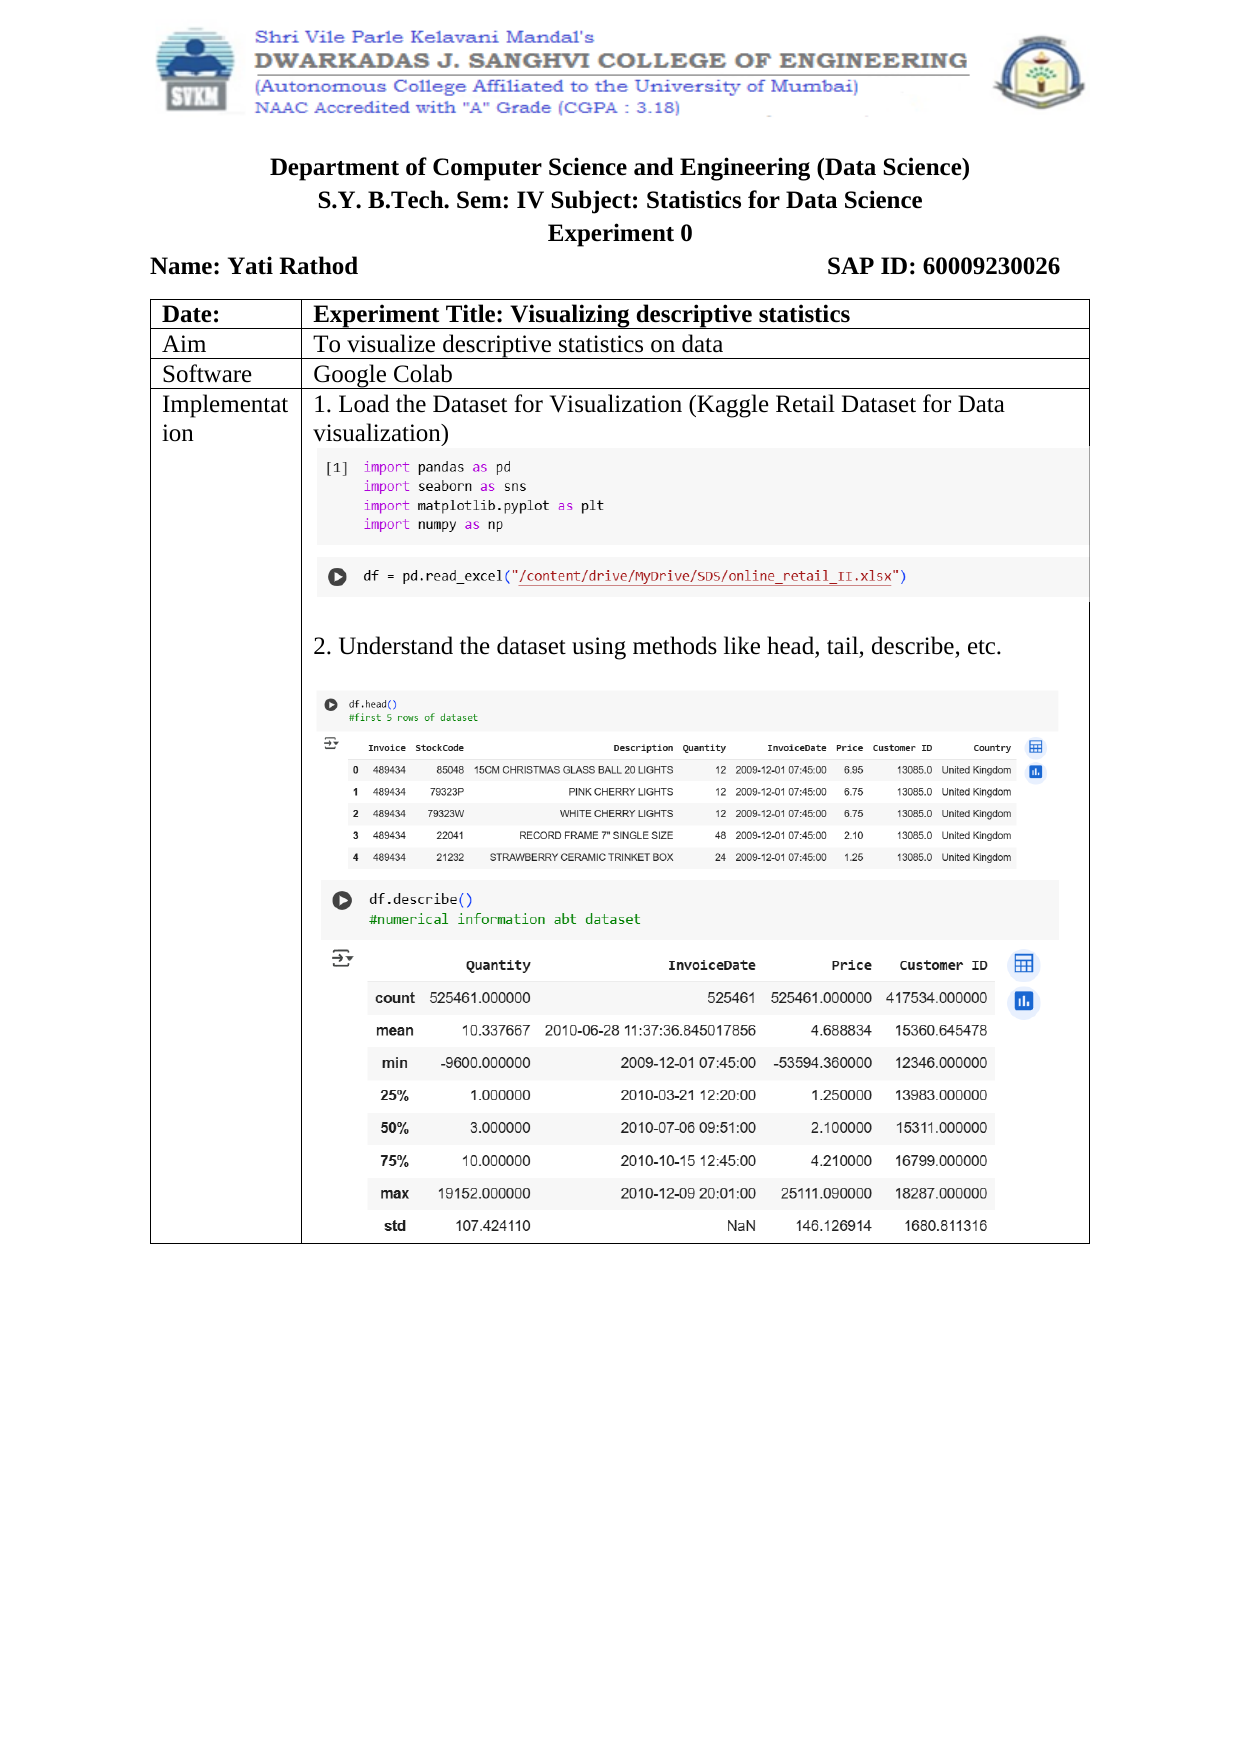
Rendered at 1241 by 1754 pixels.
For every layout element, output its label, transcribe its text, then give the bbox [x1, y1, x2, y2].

text Department of Computer Science and Engineering (Data Science) [150, 152, 1090, 181]
table_cell Aim [151, 329, 301, 358]
table_header Experiment Title: Visualizing descriptive statistics [302, 300, 1089, 328]
picture [313, 446, 1090, 602]
table_cell Software [151, 359, 301, 388]
text Experiment 0 [150, 218, 1090, 247]
table_cell 1. Load the Dataset for Visualization (Kaggle Retail Dataset for Data visualization) 2. Understand the dataset using methods like head, tail, describe, etc. 3. Find out and plot Null values in the dataset 4. Plot counts (Bar plots) for categorical variables 5. Plot Histograms or Density Plots For numerical column, histograms or density plots would help to visualize the distribution of data. This gives an idea of the data spread, central tendency, and skewness. 6. Boxplots- for visualizing the distribution of data in terms of quartiles. To identify outliers and compare distributions across different groups. 7. Time Series Plots: If your Data contains time series data, plot the time series and observe any trend. 8. Plot skewness values for numerical columns using skew() function. The skew() function can be used to calculate skewness in data. It represents the shape of the distribution. Skewness can be quantified to define the extent to which a distribution differs from a normal distribution. 9. Plot kurtosis values for numerical columns using kurt() function. The kurt() function can be used to calculate kurtosis in data. Kurtosis is the measure of thickness or heaviness of the distribution. It represents the height of the distribution. 10. Plot the corr() function using heatmap(): Perform on glue Dataset,l The corr() used to find the pairwise correlation of all columns in the dataframe. Missing values excluded in the calculation. Correlation uncovers the complex and unknown relationships between the variables in the dataset. The most common and default correlation coefficient is Pearson’s correlation coefficient. 11.factorplot():Seaborn is an amazing visualization library for statistical graphics plotting in Python. It provides beautiful default styles and color palettes to make statistical plots more attractive.This method returns the FacetGrid object with the plot on it for further tweaking. 12. Countplot(): Perform operation on tips.csv file from seaborn library 13 pairplot():This function helps you make a grid of plots where each row shares the same y-axis and each column shares the same x-axis. The plots on the diagonal (where the row and column are the same) show the distribution of just one variable. It is also possible to show a subset of variables or plot different variables on the rows and columns. 14. Kdeplot(): perform on Iris Dataset and geyser dataset 15. FacetGrid():This class maps a dataset onto multiple axes arrayed in a grid of rows and columns that correspond to levels of variables in the dataset. The plots it produces are often called “lattice”, “trellis”, or “small-multiple” graphics. [302, 389, 1089, 1243]
table_header Date: [151, 300, 301, 328]
picture [313, 688, 1059, 1243]
table_cell Google Colab [302, 359, 1089, 388]
text Name: Yati Rathod SAP ID: 60009230026 [150, 251, 1090, 280]
table_cell Implementation [151, 389, 301, 1243]
picture [150, 11, 1090, 125]
table_cell To visualize descriptive statistics on data [302, 329, 1089, 358]
text S.Y. B.Tech. Sem: IV Subject: Statistics for Data Science [150, 185, 1090, 214]
